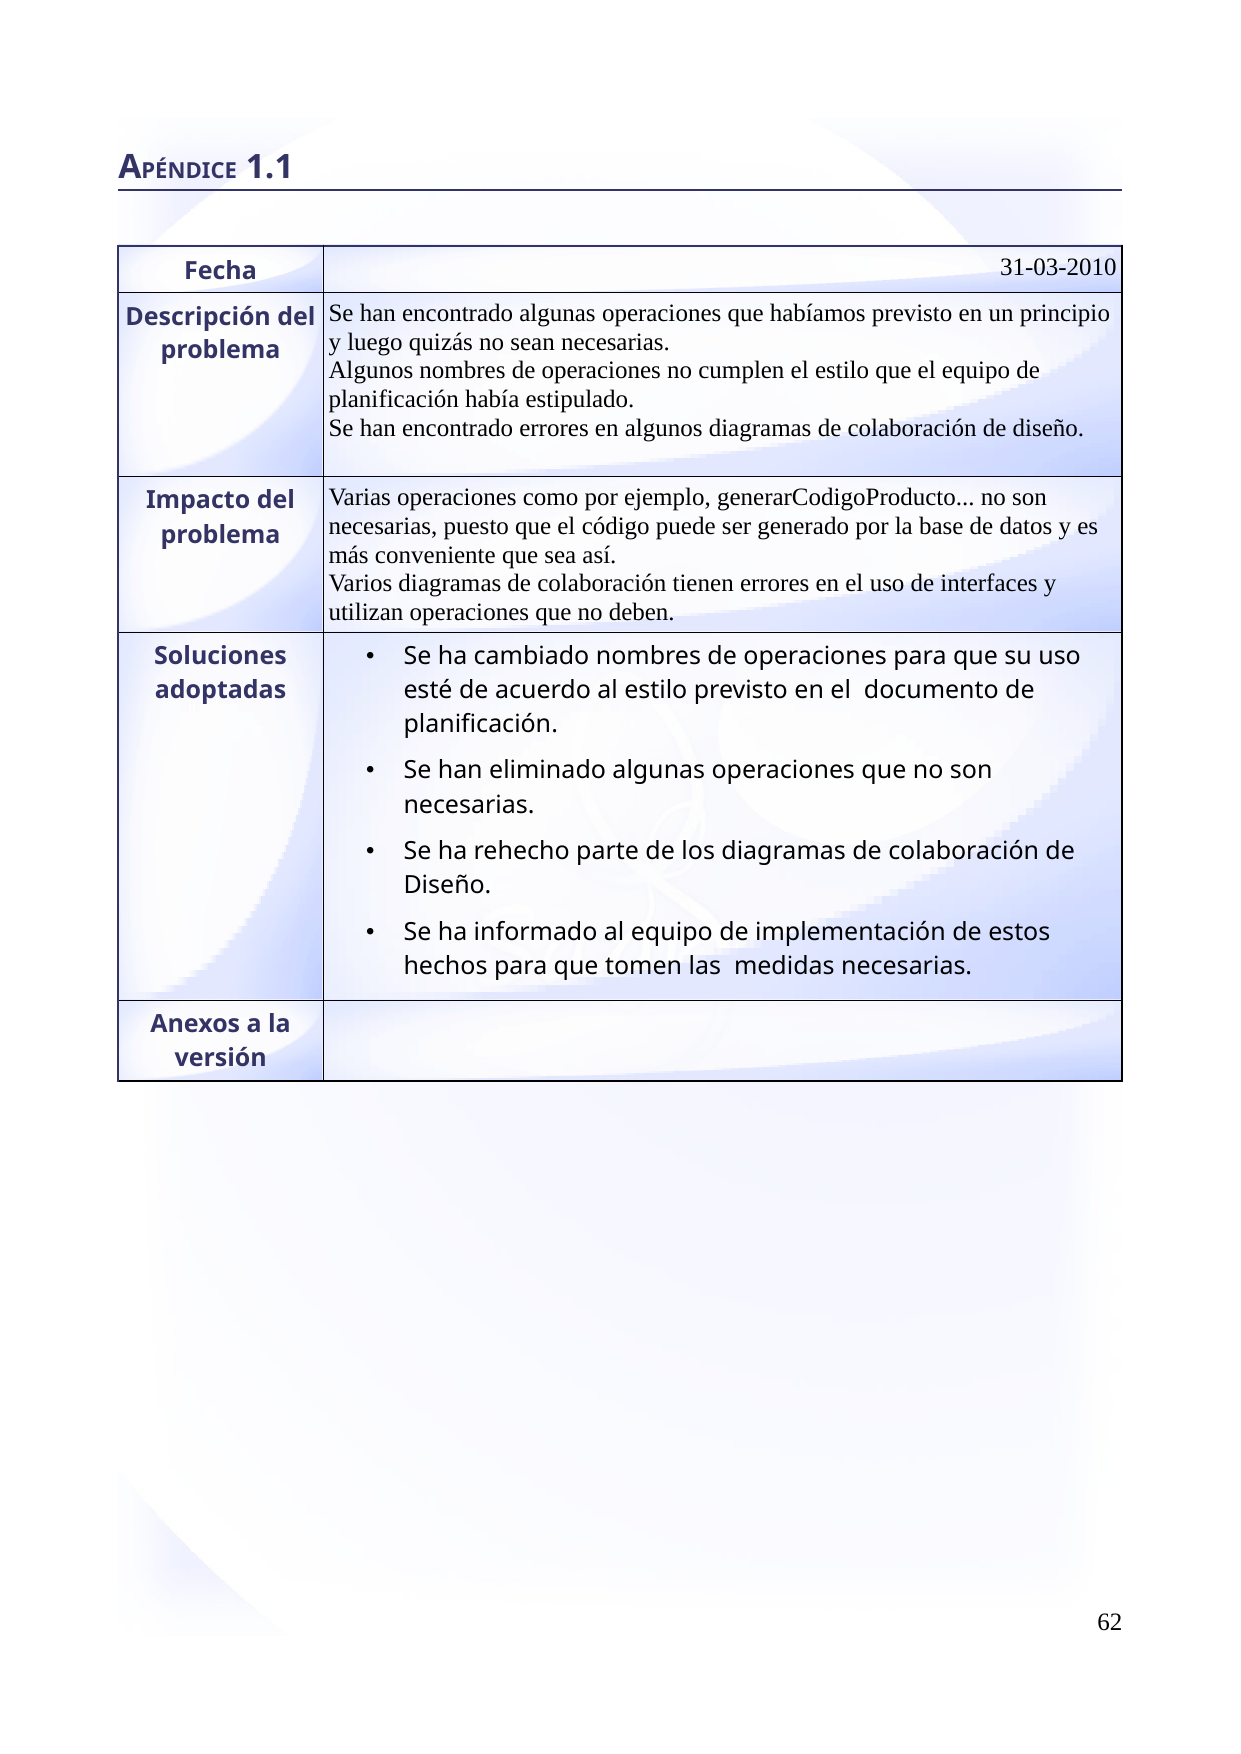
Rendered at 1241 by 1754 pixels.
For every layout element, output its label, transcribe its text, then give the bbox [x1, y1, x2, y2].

subtitle Apéndice 1.1 [118, 143, 1122, 189]
table_cell Se han encontrado algunas operaciones que habíamos previsto en un principio y luego quizás no sean necesarias. Algunos nombres de operaciones no cumplen el estilo que el equipo de planificación había estipulado. Se han encontrado errores en algunos diagramas de colaboración de diseño. [324, 293, 1121, 476]
picture [118, 191, 1122, 245]
picture [118, 118, 1122, 143]
table_cell Varias operaciones como por ejemplo, generarCodigoProducto... no son necesarias, puesto que el código puede ser generado por la base de datos y es más conveniente que sea así. Varios diagramas de colaboración tienen errores en el uso de interfaces y utilizan operaciones que no deben. [324, 477, 1121, 632]
table_cell Soluciones adoptadas [119, 633, 323, 1000]
table_header Fecha [119, 247, 323, 292]
table_cell Se ha cambiado nombres de operaciones para que su uso esté de acuerdo al estilo previsto en el documento de planificación. Se han eliminado algunas operaciones que no son necesarias. Se ha rehecho parte de los diagramas de colaboración de Diseño. Se ha informado al equipo de implementación de estos hechos para que tomen las medidas necesarias. [324, 633, 1121, 1000]
table_header 31-03-2010 [324, 247, 1121, 292]
table_cell [324, 1001, 1121, 1079]
table_cell Anexos a la versión [119, 1001, 323, 1079]
table_cell Impacto del problema [119, 477, 323, 632]
picture [118, 1082, 1122, 1636]
table_cell Descripción del problema [119, 293, 323, 476]
